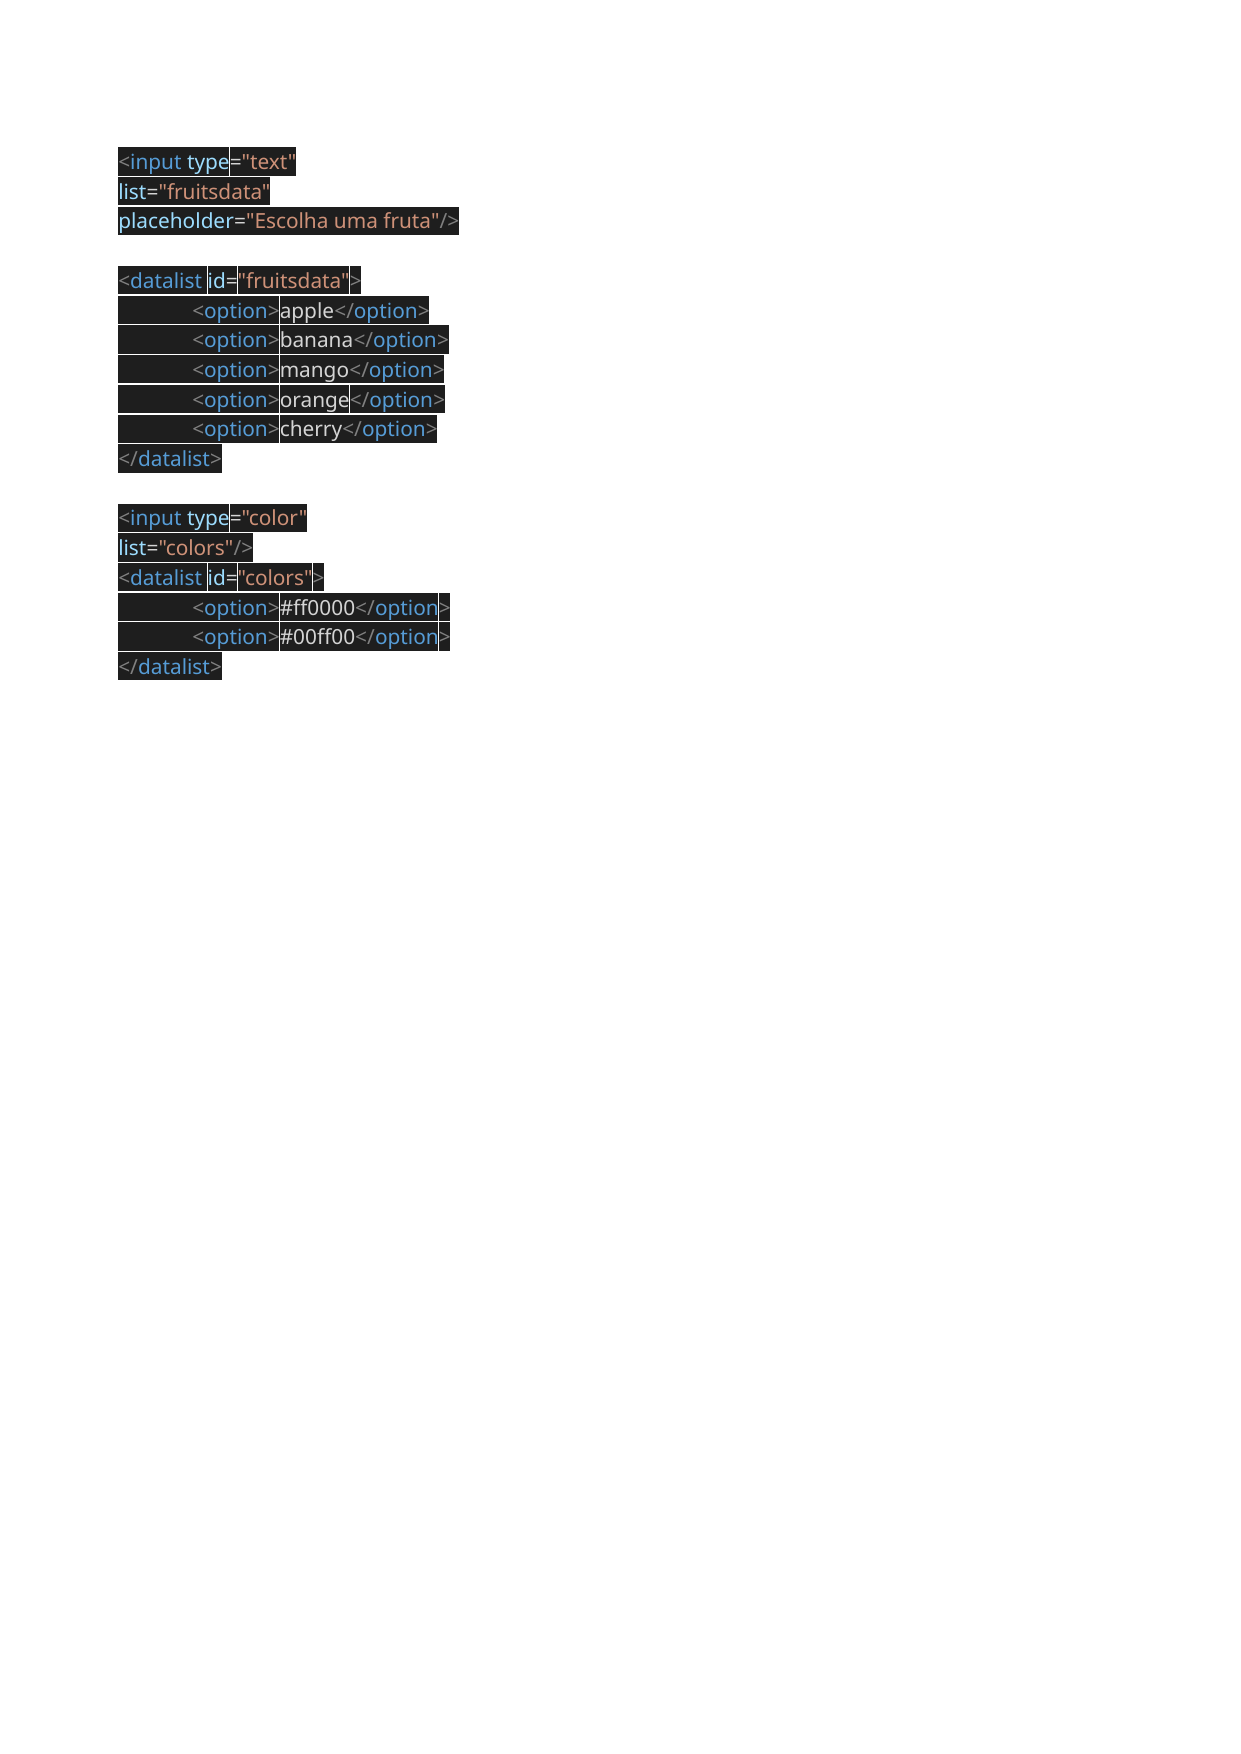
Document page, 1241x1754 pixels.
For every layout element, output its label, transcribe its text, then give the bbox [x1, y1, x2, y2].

text placeholder="Escolha uma fruta"/> [118, 205, 1122, 235]
text <option>orange</option> [118, 383, 1122, 413]
text </datalist> [118, 651, 1122, 680]
text </datalist> [118, 443, 1122, 473]
text <option>#00ff00</option> [118, 621, 1122, 651]
text <input type="color" [118, 502, 1122, 532]
text <option>cherry</option> [118, 413, 1122, 443]
text list="fruitsdata" [118, 176, 1122, 205]
text <input type="text" [118, 147, 1122, 176]
text <option>apple</option> [118, 294, 1122, 324]
text <datalist id="fruitsdata"> [118, 265, 1122, 294]
text <datalist id="colors"> [118, 562, 1122, 591]
text list="colors"/> [118, 532, 1122, 562]
text <option>#ff0000</option> [118, 591, 1122, 621]
text <option>mango</option> [118, 354, 1122, 383]
text <option>banana</option> [118, 324, 1122, 354]
